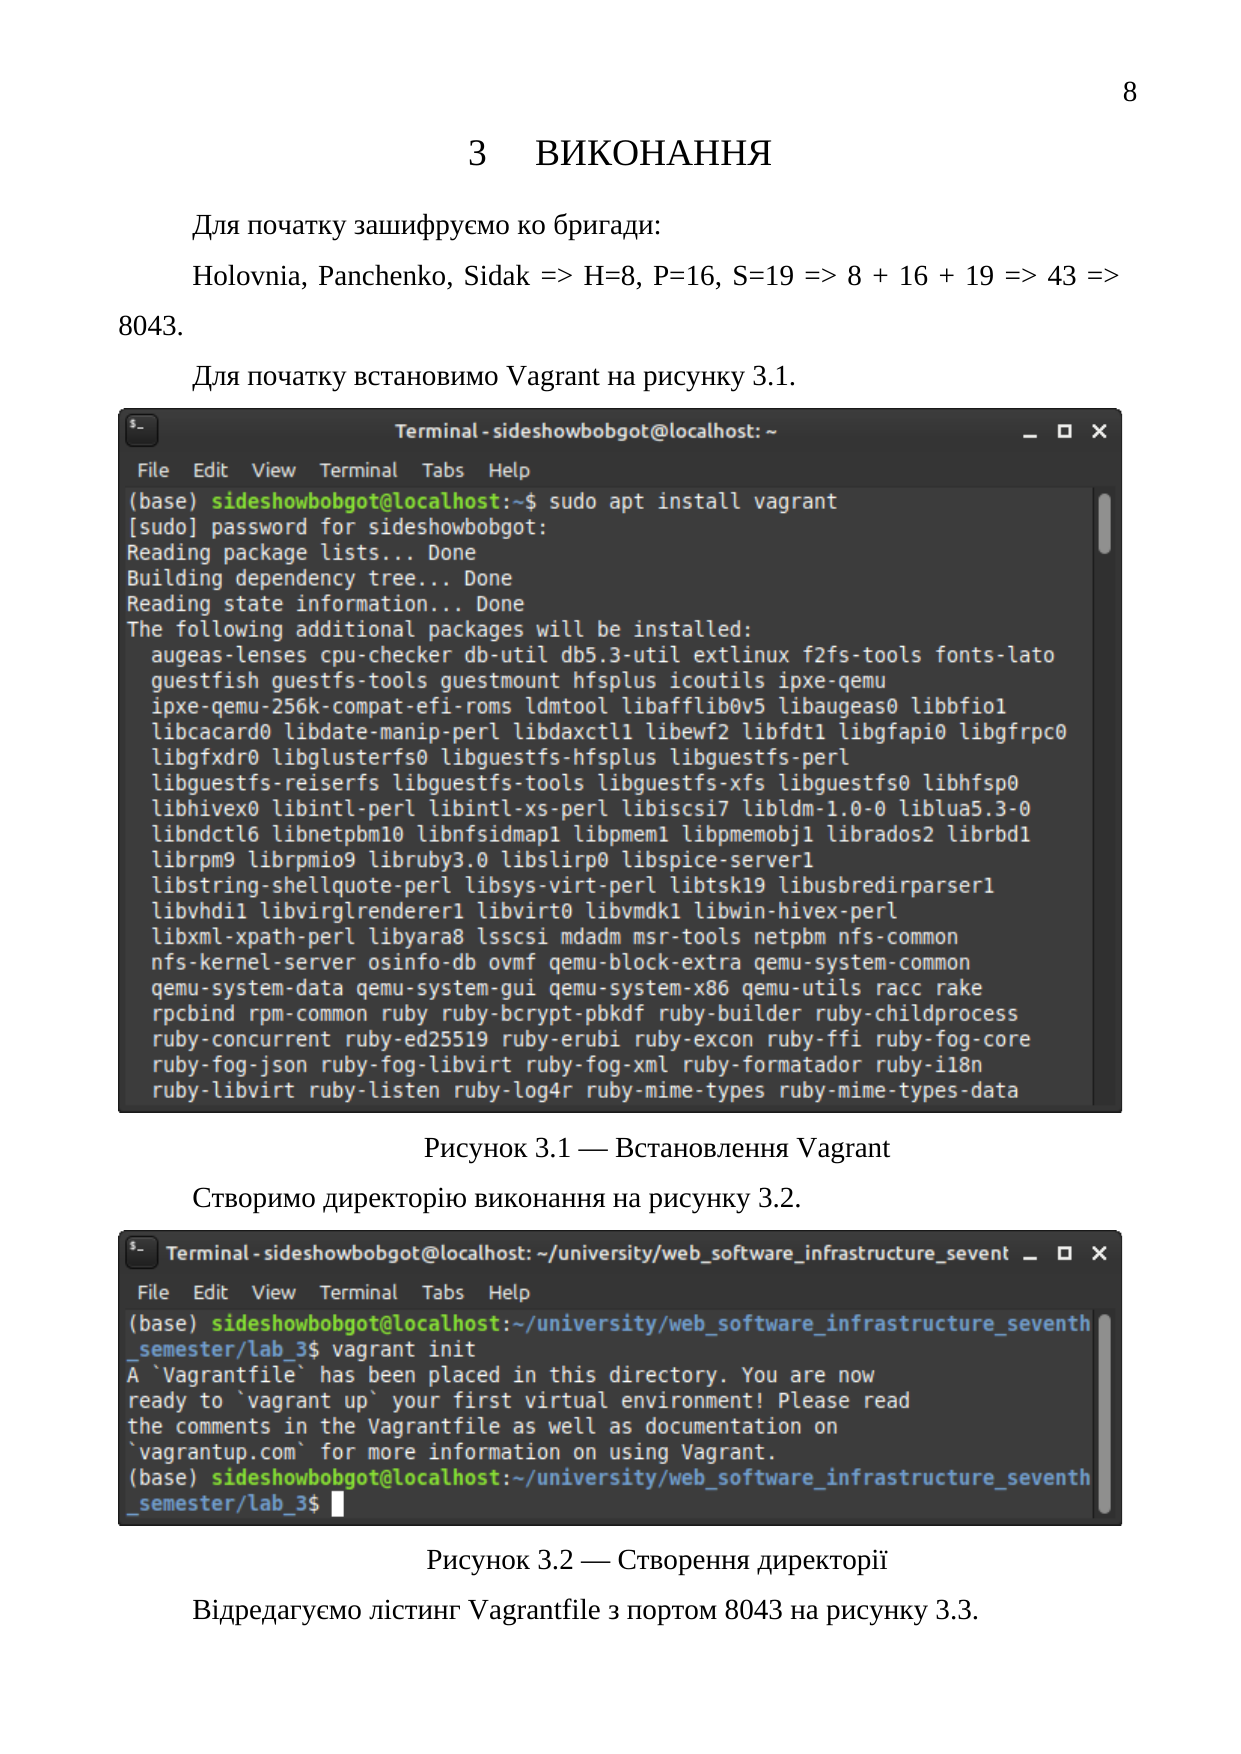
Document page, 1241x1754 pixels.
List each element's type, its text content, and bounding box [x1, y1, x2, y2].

text Holovnia, Panchenko, Sidak => H=8, P=16, S=19 => 8 + 16 + 19 => 43 => 8043. [118, 258, 1122, 342]
text Створимо директорію виконання на рисунку 3.2. [118, 1180, 1122, 1214]
text Для початку встановимо Vagrant на рисунку 3.1. [118, 358, 1122, 392]
picture [118, 408, 1123, 1113]
text Рисунок 3.1 — Встановлення Vagrant [118, 1113, 1122, 1163]
text Рисунок 3.2 — Створення директорії [118, 1526, 1122, 1576]
text Відредагуємо лістинг Vagrantfile з портом 8043 на рисунку 3.3. [118, 1592, 1122, 1626]
text Для початку зашифруємо ко бригади: [118, 207, 1122, 241]
picture [118, 1230, 1123, 1526]
subtitle Виконання [118, 130, 1122, 173]
